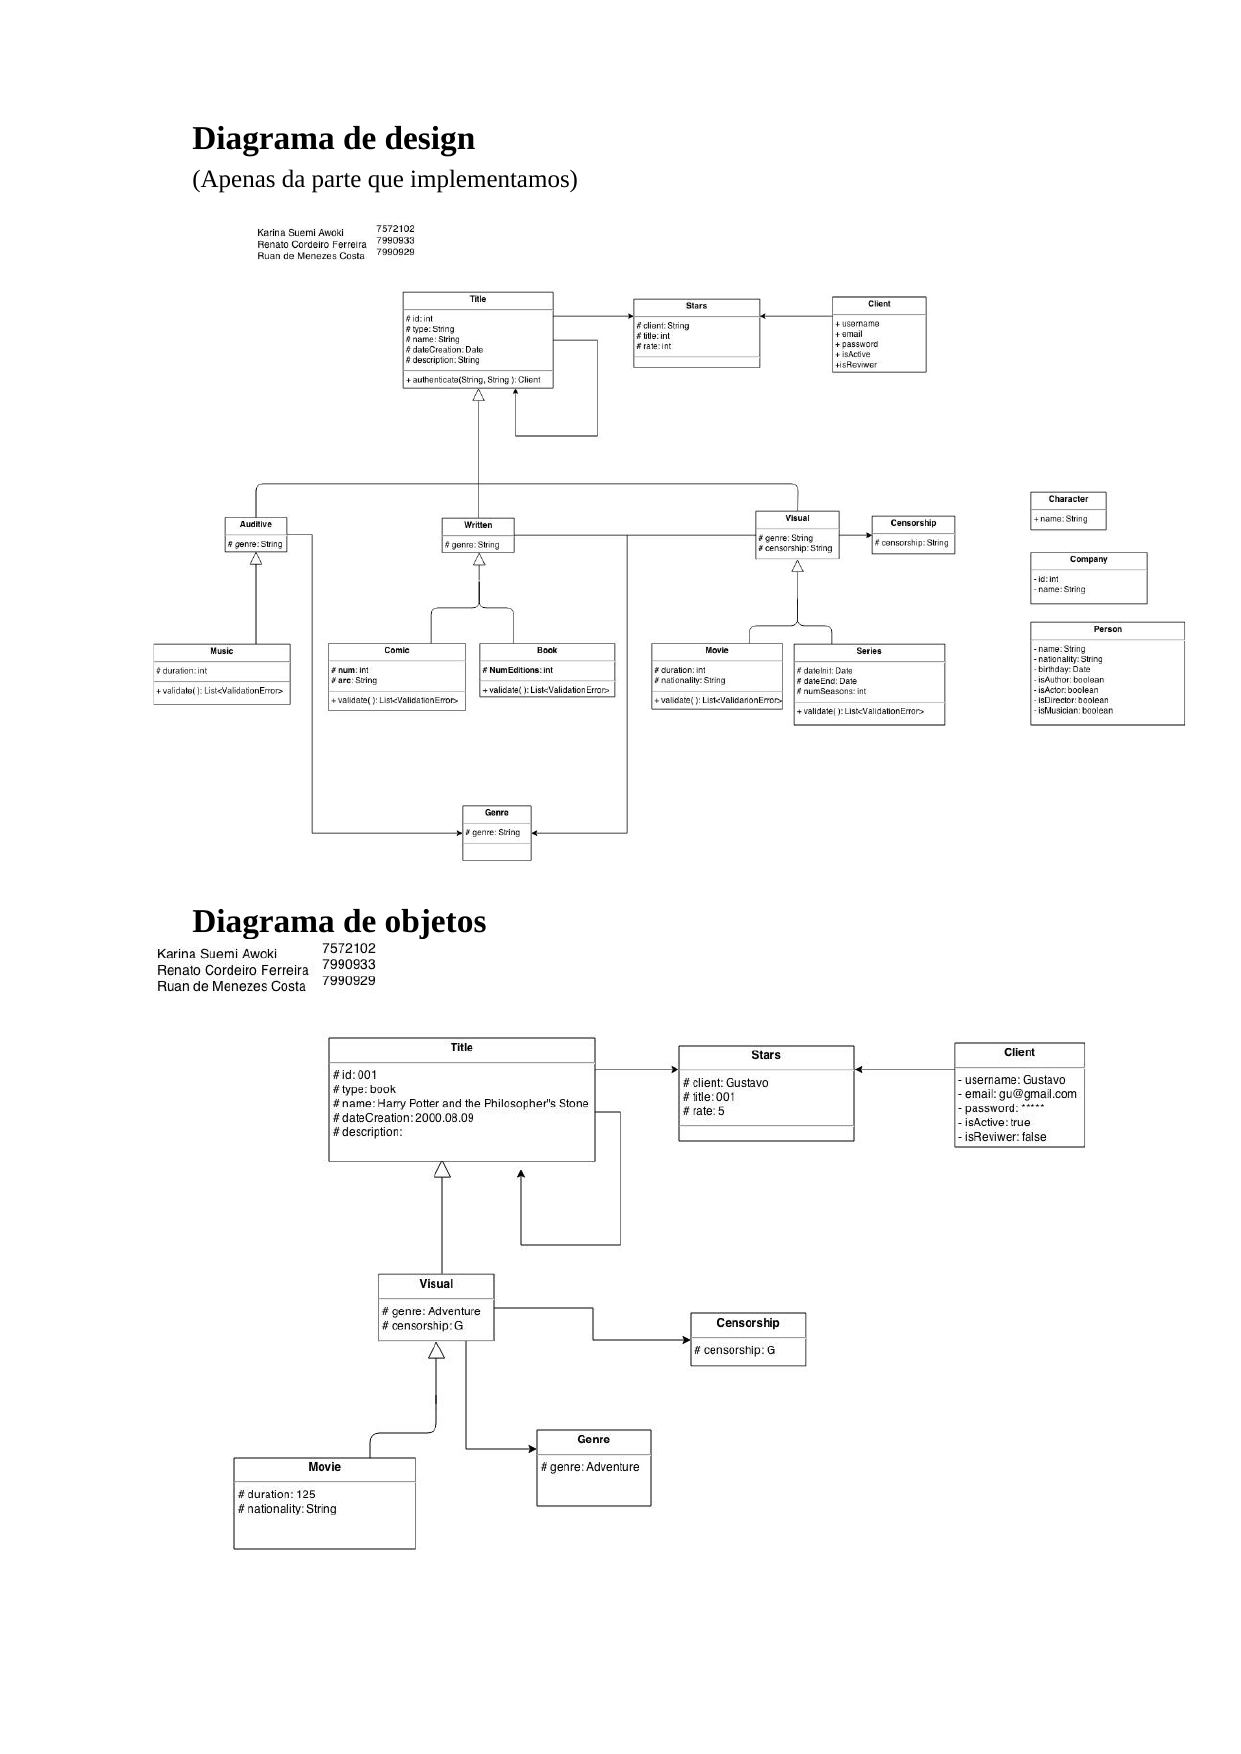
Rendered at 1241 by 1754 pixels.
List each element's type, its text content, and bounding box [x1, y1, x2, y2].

picture [155, 939, 1086, 1552]
text Diagrama de design [118, 118, 1122, 156]
picture [153, 222, 1186, 863]
text (Apenas da parte que implementamos) [118, 156, 1122, 195]
text Diagrama de objetos [192, 901, 1122, 939]
